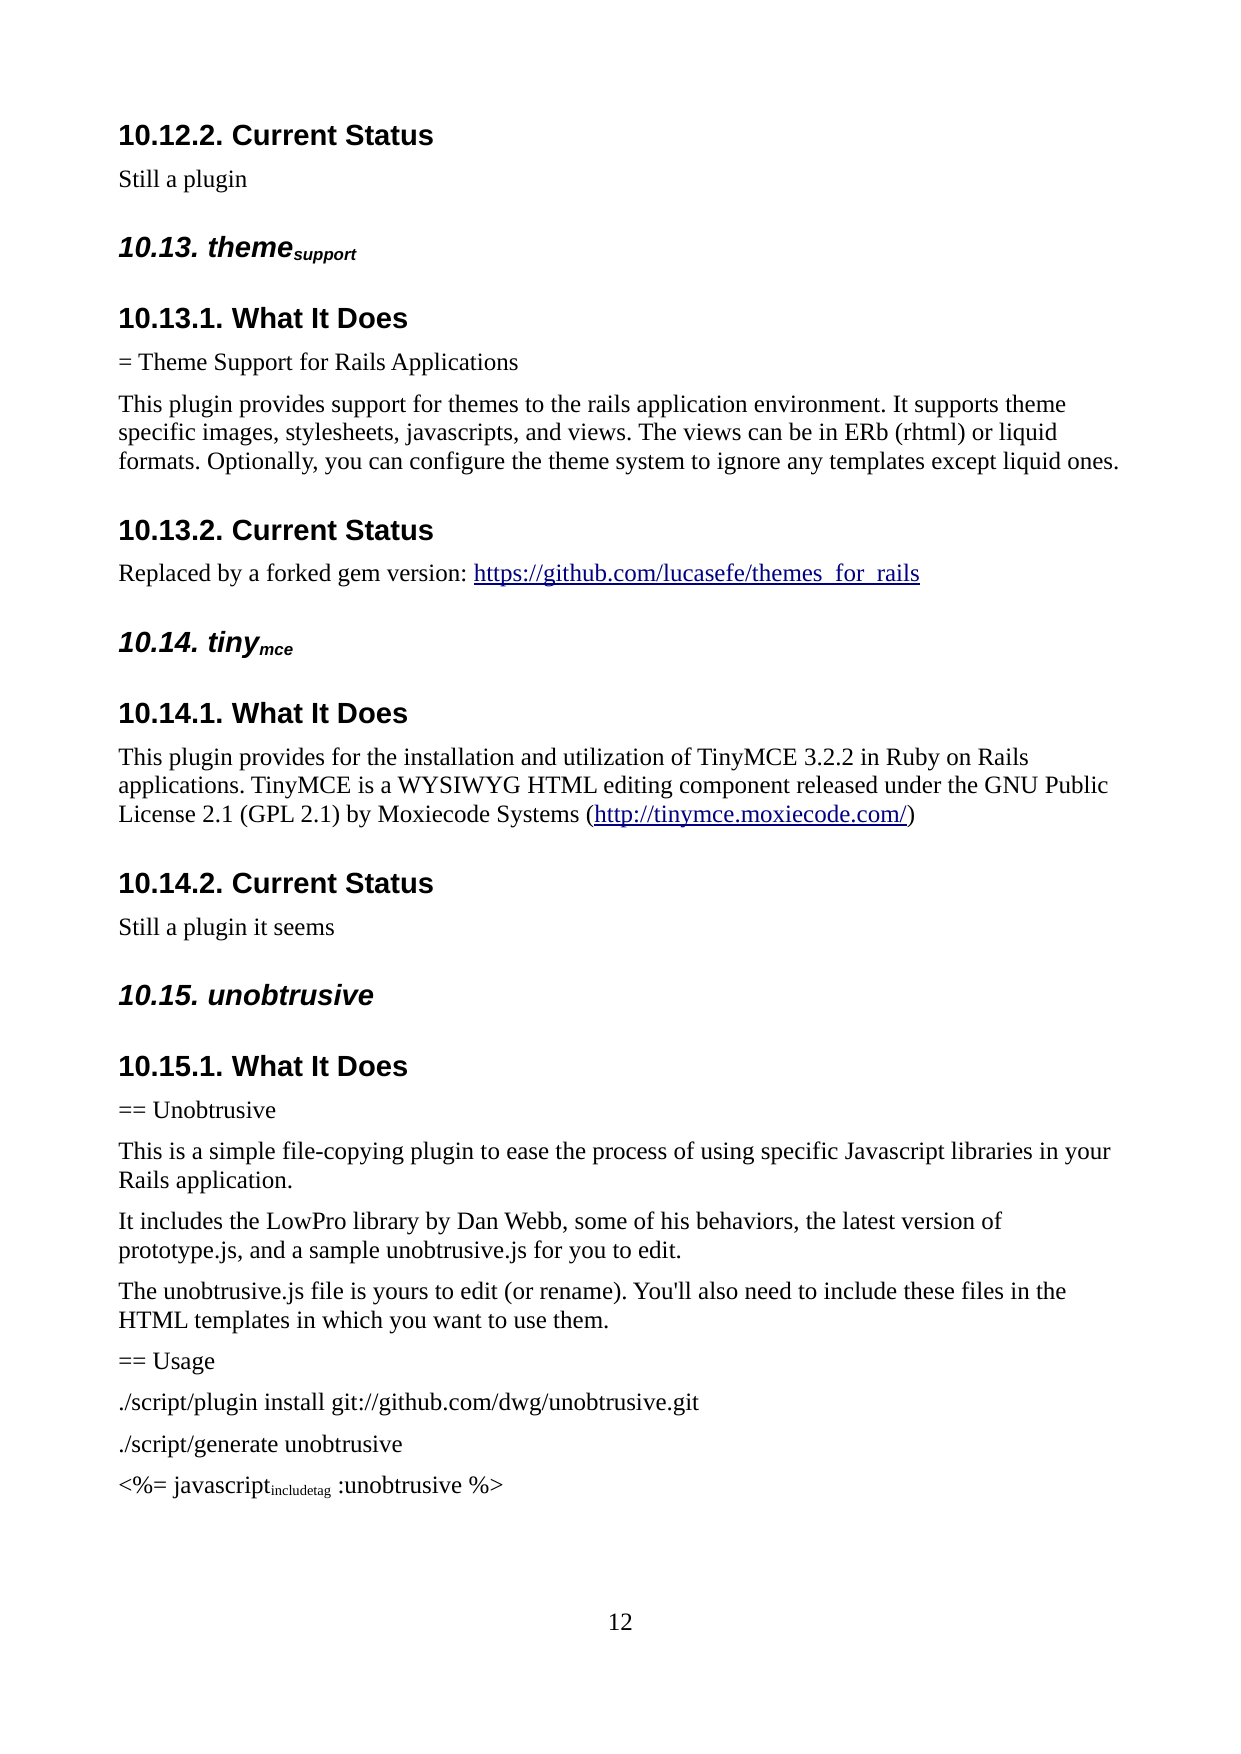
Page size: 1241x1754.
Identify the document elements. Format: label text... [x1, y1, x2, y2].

subtitle What It Does [118, 301, 1122, 335]
text ./script/plugin install git://github.com/dwg/unobtrusive.git [118, 1387, 1122, 1416]
text = Theme Support for Rails Applications [118, 347, 1122, 376]
subtitle tinymce [118, 625, 1122, 658]
subtitle Current Status [118, 512, 1122, 546]
text The unobtrusive.js file is yours to edit (or rename). You'll also need to include these files in the HTML templates in which you want to use them. [118, 1276, 1122, 1334]
subtitle themesupport [118, 230, 1122, 264]
text == Unobtrusive [118, 1095, 1122, 1124]
text ./script/generate unobtrusive [118, 1429, 1122, 1457]
subtitle Current Status [118, 866, 1122, 899]
text Still a plugin it seems [118, 912, 1122, 940]
subtitle What It Does [118, 1049, 1122, 1082]
text This plugin provides support for themes to the rails application environment. It supports theme specific images, stylesheets, javascripts, and views. The views can be in ERb (rhtml) or liquid formats. Optionally, you can configure the theme system to ignore any templates except liquid ones. [118, 389, 1122, 475]
text == Usage [118, 1346, 1122, 1375]
subtitle Current Status [118, 118, 1122, 152]
text It includes the LowPro library by Dan Webb, some of his behaviors, the latest version of prototype.js, and a sample unobtrusive.js for you to edit. [118, 1206, 1122, 1264]
text Still a plugin [118, 164, 1122, 193]
text This plugin provides for the installation and utilization of TinyMCE 3.2.2 in Ruby on Rails applications. TinyMCE is a WYSIWYG HTML editing component released under the GNU Public License 2.1 (GPL 2.1) by Moxiecode Systems (http://tinymce.moxiecode.com/) [118, 742, 1122, 828]
text This is a simple file-copying plugin to ease the process of using specific Javascript libraries in your Rails application. [118, 1136, 1122, 1194]
subtitle What It Does [118, 696, 1122, 729]
subtitle unobtrusive [118, 978, 1122, 1011]
text <%= javascriptincludetag :unobtrusive %> [118, 1470, 1122, 1499]
text Replaced by a forked gem version: https://github.com/lucasefe/themes_for_rails [118, 558, 1122, 587]
